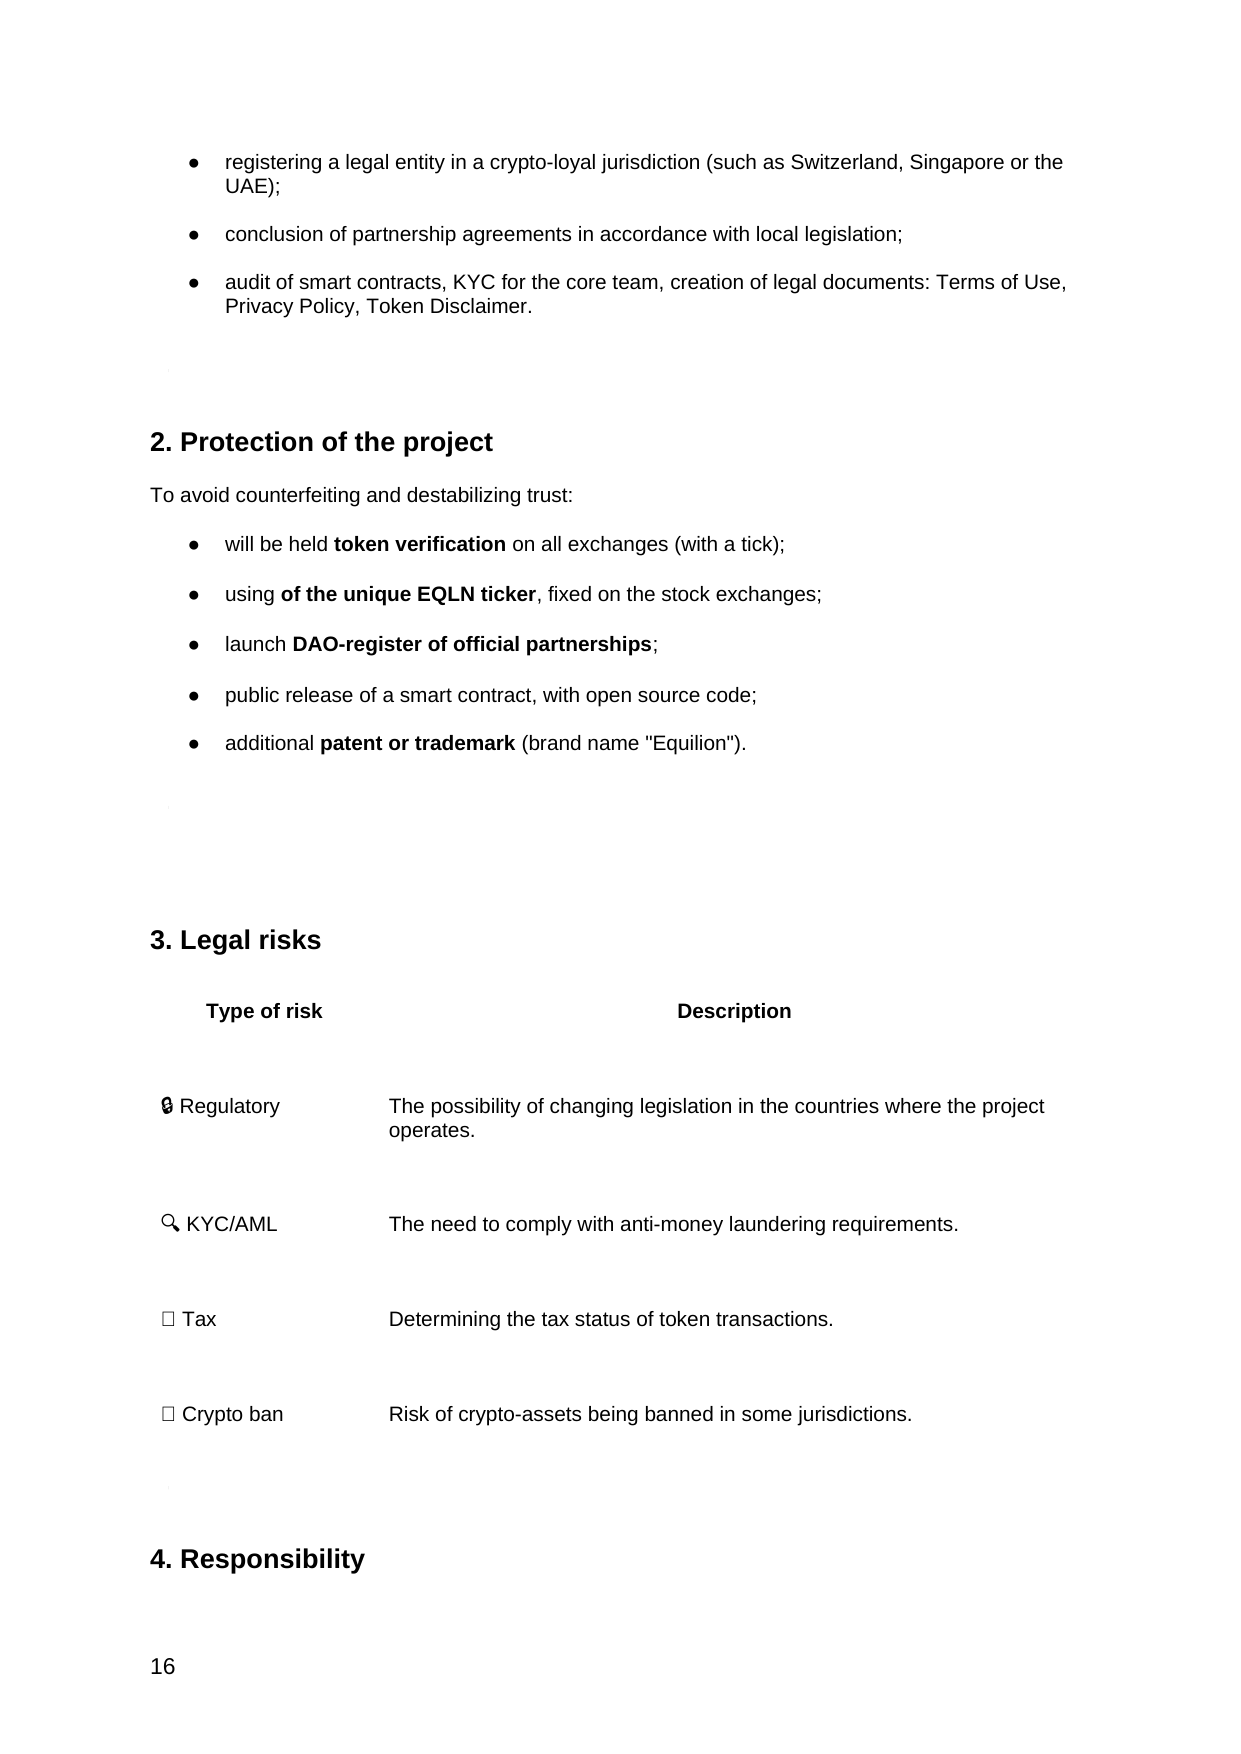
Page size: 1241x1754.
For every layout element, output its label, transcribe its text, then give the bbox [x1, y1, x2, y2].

table_header Type of risk [150, 963, 378, 1058]
table_cell 🔒 Regulatory [150, 1058, 378, 1177]
table_header Description [378, 963, 1090, 1058]
subtitle 3. Legal risks [150, 924, 1090, 955]
table_cell Risk of crypto-assets being banned in some jurisdictions. [378, 1366, 1090, 1461]
list will be held token verification on all exchanges (with a tick); [187, 532, 1090, 582]
table_cell 🔍 KYC/AML [150, 1177, 378, 1272]
subtitle 2. Protection of the project [150, 426, 1090, 458]
table_cell Determining the tax status of token transactions. [378, 1272, 1090, 1366]
table_cell The possibility of changing legislation in the countries where the project operates. [378, 1058, 1090, 1177]
list additional patent or trademark (brand name "Equilion"). [187, 731, 1090, 781]
list public release of a smart contract, with open source code; [187, 683, 1090, 731]
table_cell The need to comply with anti-money laundering requirements. [378, 1177, 1090, 1272]
list registering a legal entity in a crypto-loyal jurisdiction (such as Switzerland, Singapore or the UAE); [187, 150, 1090, 222]
list audit of smart contracts, KYC for the core team, creation of legal documents: Terms of Use, Privacy Policy, Token Disclaimer. [187, 270, 1090, 344]
list using of the unique EQLN ticker, fixed on the stock exchanges; [187, 582, 1090, 632]
list launch DAO-register of official partnerships; [187, 632, 1090, 683]
list conclusion of partnership agreements in accordance with local legislation; [187, 222, 1090, 270]
subtitle 4. Responsibility [150, 1543, 1090, 1575]
text To avoid counterfeiting and destabilizing trust: [150, 483, 1090, 507]
table_cell 📜 Tax [150, 1272, 378, 1366]
table_cell 🚫 Crypto ban [150, 1366, 378, 1461]
